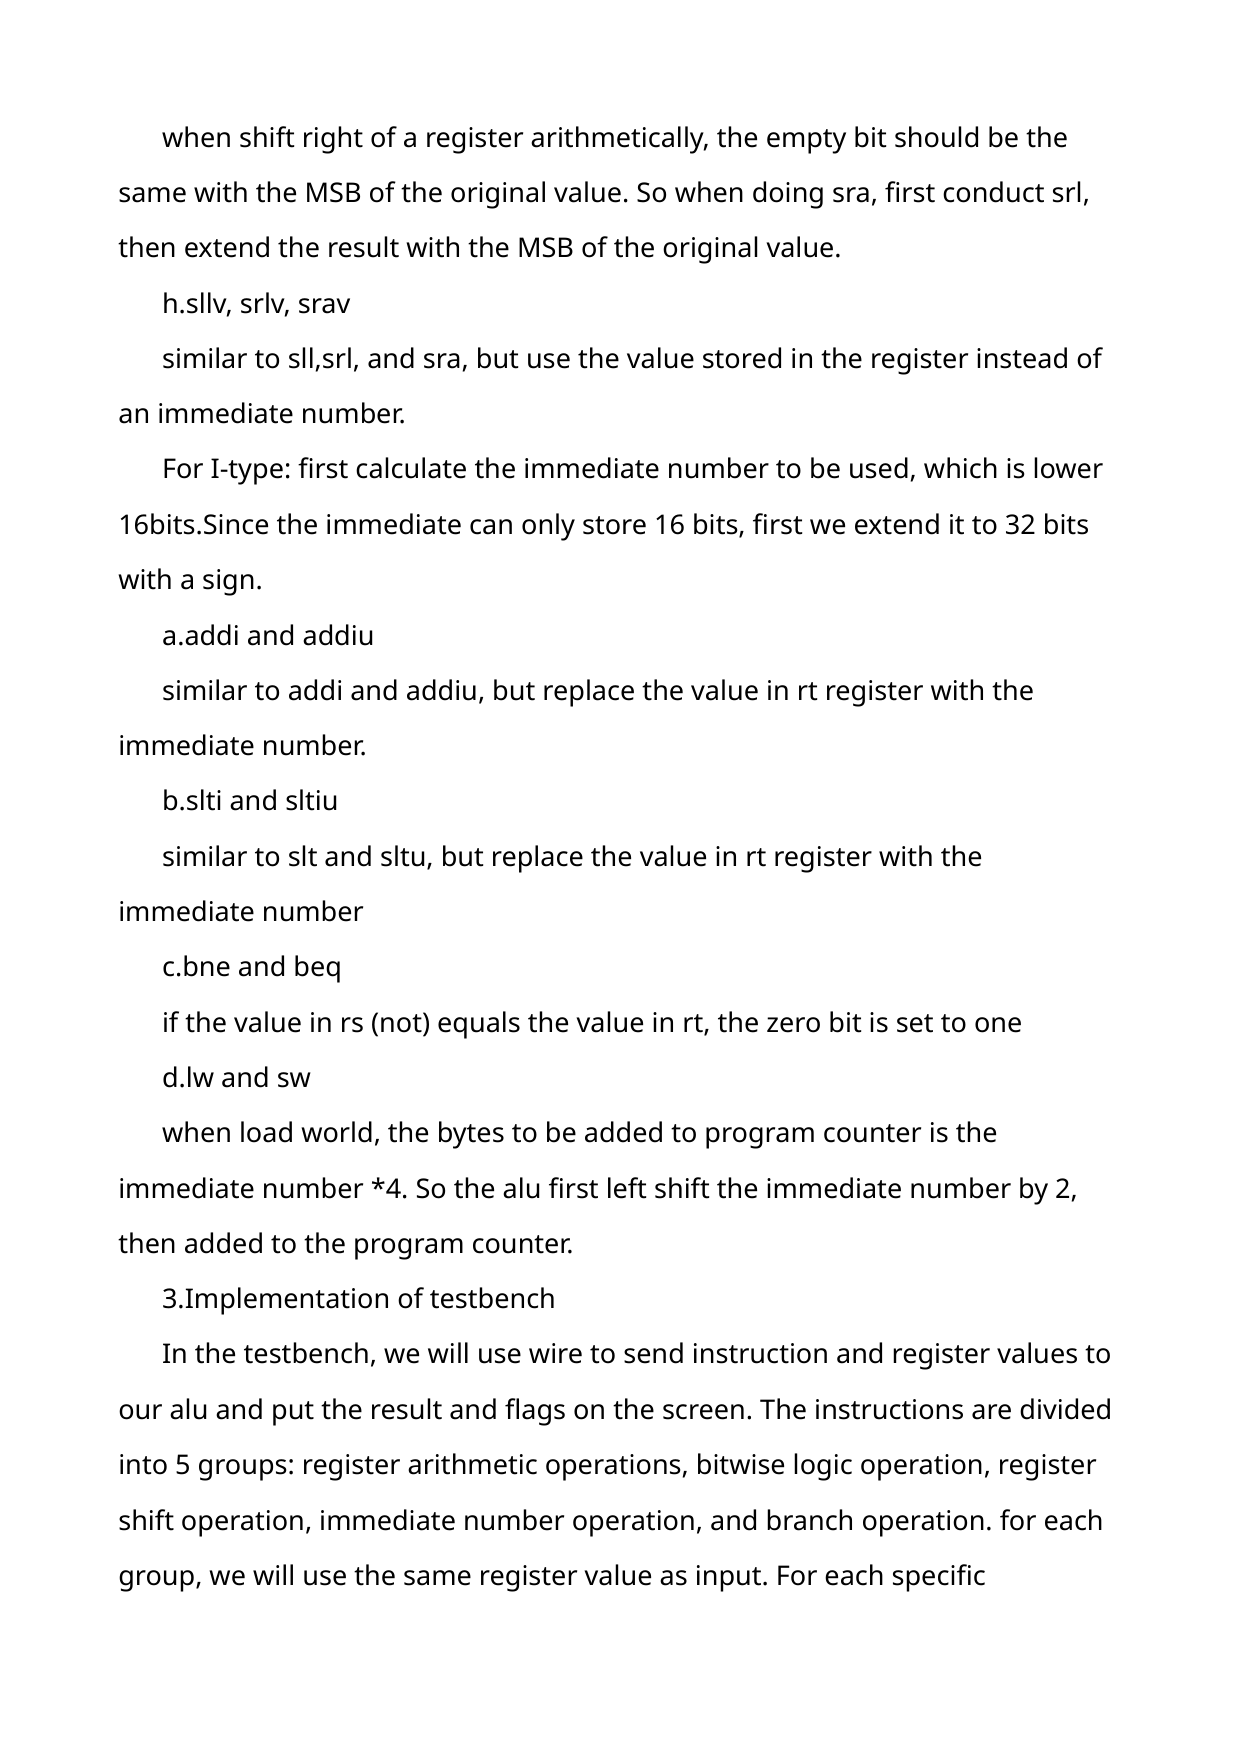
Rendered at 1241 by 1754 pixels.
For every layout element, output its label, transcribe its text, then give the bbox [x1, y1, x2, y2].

text h.sllv, srlv, srav [118, 284, 1122, 321]
text if the value in rs (not) equals the value in rt, the zero bit is set to one [118, 1003, 1122, 1040]
text In the testbench, we will use wire to send instruction and register values to our alu and put the result and flags on the screen. The instructions are divided into 5 groups: register arithmetic operations, bitwise logic operation, register shift operation, immediate number operation, and branch operation. for each group, we will use the same register value as input. For each specific [118, 1335, 1122, 1593]
text d.lw and sw [118, 1058, 1122, 1095]
text For I-type: first calculate the immediate number to be used, which is lower 16bits.Since the immediate can only store 16 bits, first we extend it to 32 bits with a sign. [118, 450, 1122, 597]
text a.addi and addiu [118, 616, 1122, 653]
text similar to sll,srl, and sra, but use the value stored in the register instead of an immediate number. [118, 339, 1122, 432]
text 3.Implementation of testbench [118, 1280, 1122, 1317]
text b.slti and sltiu [118, 782, 1122, 819]
text similar to addi and addiu, but replace the value in rt register with the immediate number. [118, 671, 1122, 763]
text similar to slt and sltu, but replace the value in rt register with the immediate number [118, 837, 1122, 929]
text when load world, the bytes to be added to program counter is the immediate number *4. So the alu first left shift the immediate number by 2, then added to the program counter. [118, 1114, 1122, 1261]
text when shift right of a register arithmetically, the empty bit should be the same with the MSB of the original value. So when doing sra, first conduct srl, then extend the result with the MSB of the original value. [118, 118, 1122, 266]
text c.bne and beq [118, 948, 1122, 985]
